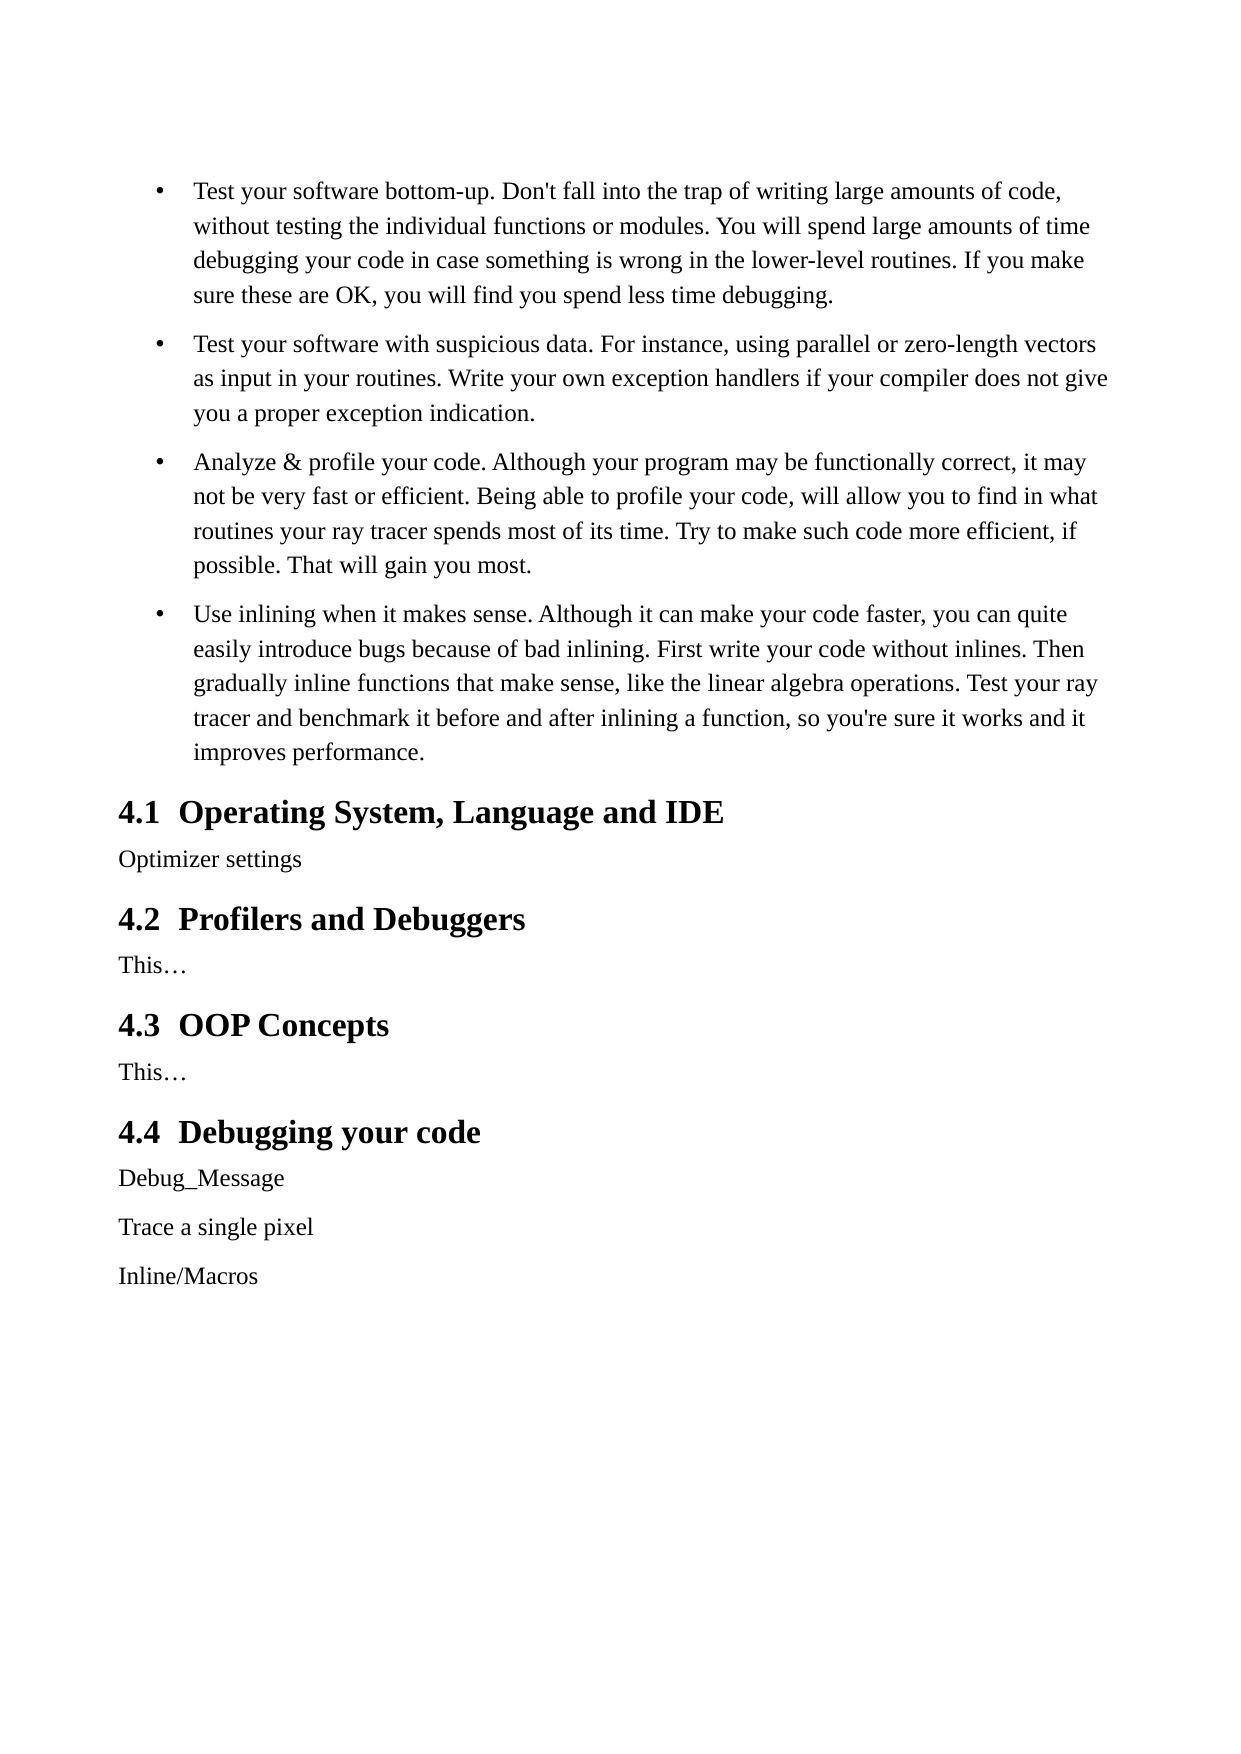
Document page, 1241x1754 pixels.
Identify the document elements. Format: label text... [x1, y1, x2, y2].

subtitle Profilers and Debuggers [118, 899, 1122, 938]
text Inline/Macros [118, 1261, 1122, 1290]
list Use inlining when it makes sense. Although it can make your code faster, you can quite easily introduce bugs because of bad inlining. First write your code without inlines. Then gradually inline functions that make sense, like the linear algebra operations. Test your ray tracer and benchmark it before and after inlining a function, so you're sure it works and it improves performance. [156, 599, 1122, 766]
subtitle OOP Concepts [118, 1006, 1122, 1044]
list Analyze & profile your code. Although your program may be functionally correct, it may not be very fast or efficient. Being able to profile your code, will allow you to find in what routines your ray tracer spends most of its time. Try to make such code more efficient, if possible. That will gain you most. [156, 447, 1122, 579]
text This… [118, 1057, 1122, 1085]
text This… [118, 950, 1122, 979]
text Trace a single pixel [118, 1212, 1122, 1241]
text Debug_Message [118, 1163, 1122, 1192]
subtitle Operating System, Language and IDE [118, 793, 1122, 831]
subtitle Debugging your code [118, 1112, 1122, 1151]
text Optimizer settings [118, 844, 1122, 872]
list Test your software with suspicious data. For instance, using parallel or zero-length vectors as input in your routines. Write your own exception handlers if your compiler does not give you a proper exception indication. [156, 329, 1122, 427]
list Test your software bottom-up. Don't fall into the trap of writing large amounts of code, without testing the individual functions or modules. You will spend large amounts of time debugging your code in case something is wrong in the lower-level routines. If you make sure these are OK, you will find you spend less time debugging. [156, 176, 1122, 308]
